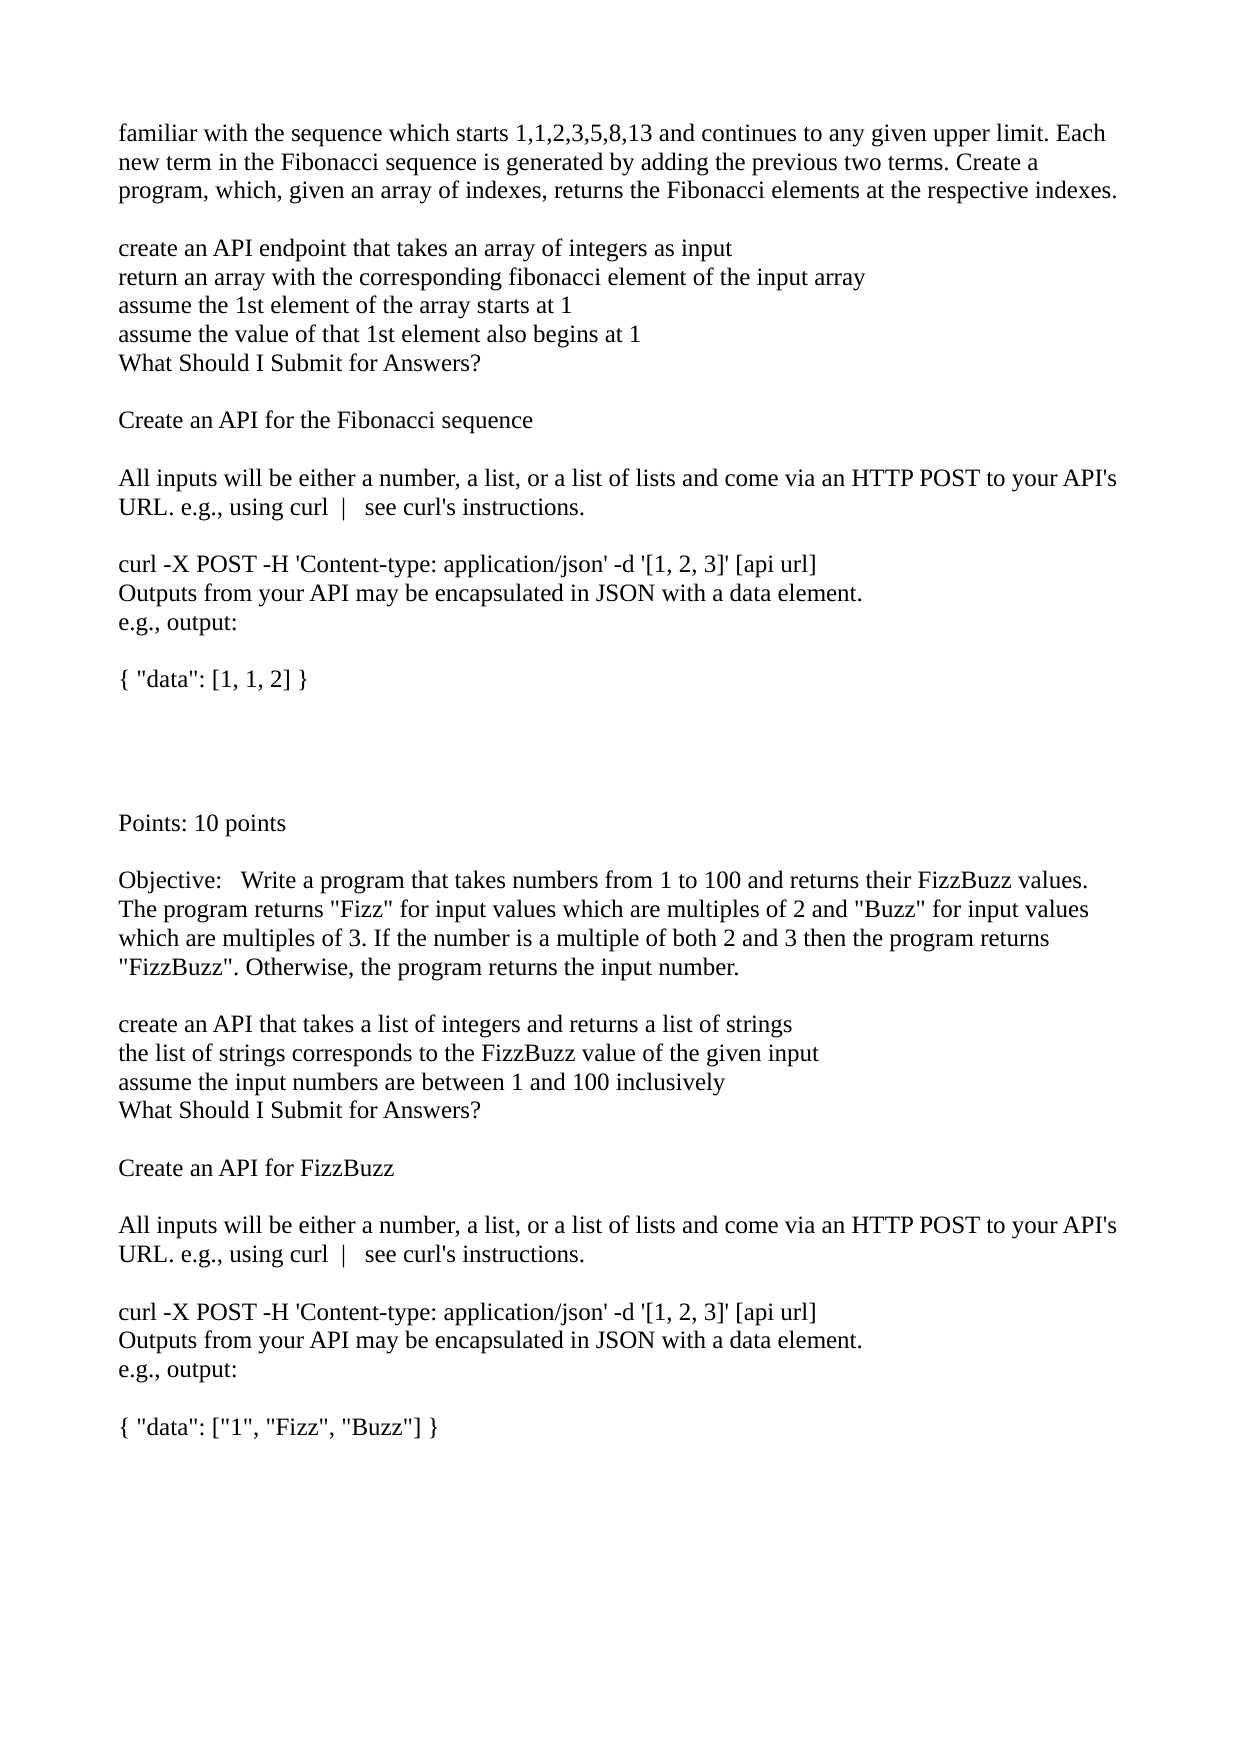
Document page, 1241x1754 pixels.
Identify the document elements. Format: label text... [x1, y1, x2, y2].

text e.g., output: [118, 1354, 1122, 1383]
text curl -X POST -H 'Content-type: application/json' -d '[1, 2, 3]' [api url] [118, 549, 1122, 578]
text What Should I Submit for Answers? [118, 1096, 1122, 1124]
text familiar with the sequence which starts 1,1,2,3,5,8,13 and continues to any given upper limit. Each new term in the Fibonacci sequence is generated by adding the previous two terms. Create a program, which, given an array of indexes, returns the Fibonacci elements at the respective indexes. [118, 118, 1122, 204]
text assume the 1st element of the array starts at 1 [118, 291, 1122, 319]
text create an API endpoint that takes an array of integers as input [118, 233, 1122, 262]
text Create an API for FizzBuzz [118, 1153, 1122, 1182]
text All inputs will be either a number, a list, or a list of lists and come via an HTTP POST to your API's URL. e.g., using curl | see curl's instructions. [118, 1211, 1122, 1268]
text Points: 10 points [118, 808, 1122, 837]
text What Should I Submit for Answers? [118, 348, 1122, 377]
text { "data": ["1", "Fizz", "Buzz"] } [118, 1412, 1122, 1441]
text assume the value of that 1st element also begins at 1 [118, 319, 1122, 348]
text curl -X POST -H 'Content-type: application/json' -d '[1, 2, 3]' [api url] [118, 1297, 1122, 1326]
text e.g., output: [118, 607, 1122, 636]
text create an API that takes a list of integers and returns a list of strings [118, 1009, 1122, 1038]
text Outputs from your API may be encapsulated in JSON with a data element. [118, 578, 1122, 607]
text { "data": [1, 1, 2] } [118, 664, 1122, 693]
text the list of strings corresponds to the FizzBuzz value of the given input [118, 1038, 1122, 1067]
text Outputs from your API may be encapsulated in JSON with a data element. [118, 1326, 1122, 1354]
text Objective: Write a program that takes numbers from 1 to 100 and returns their FizzBuzz values. The program returns "Fizz" for input values which are multiples of 2 and "Buzz" for input values which are multiples of 3. If the number is a multiple of both 2 and 3 then the program returns "FizzBuzz". Otherwise, the program returns the input number. [118, 866, 1122, 981]
text return an array with the corresponding fibonacci element of the input array [118, 262, 1122, 291]
text assume the input numbers are between 1 and 100 inclusively [118, 1067, 1122, 1096]
text All inputs will be either a number, a list, or a list of lists and come via an HTTP POST to your API's URL. e.g., using curl | see curl's instructions. [118, 463, 1122, 521]
text Create an API for the Fibonacci sequence [118, 406, 1122, 434]
